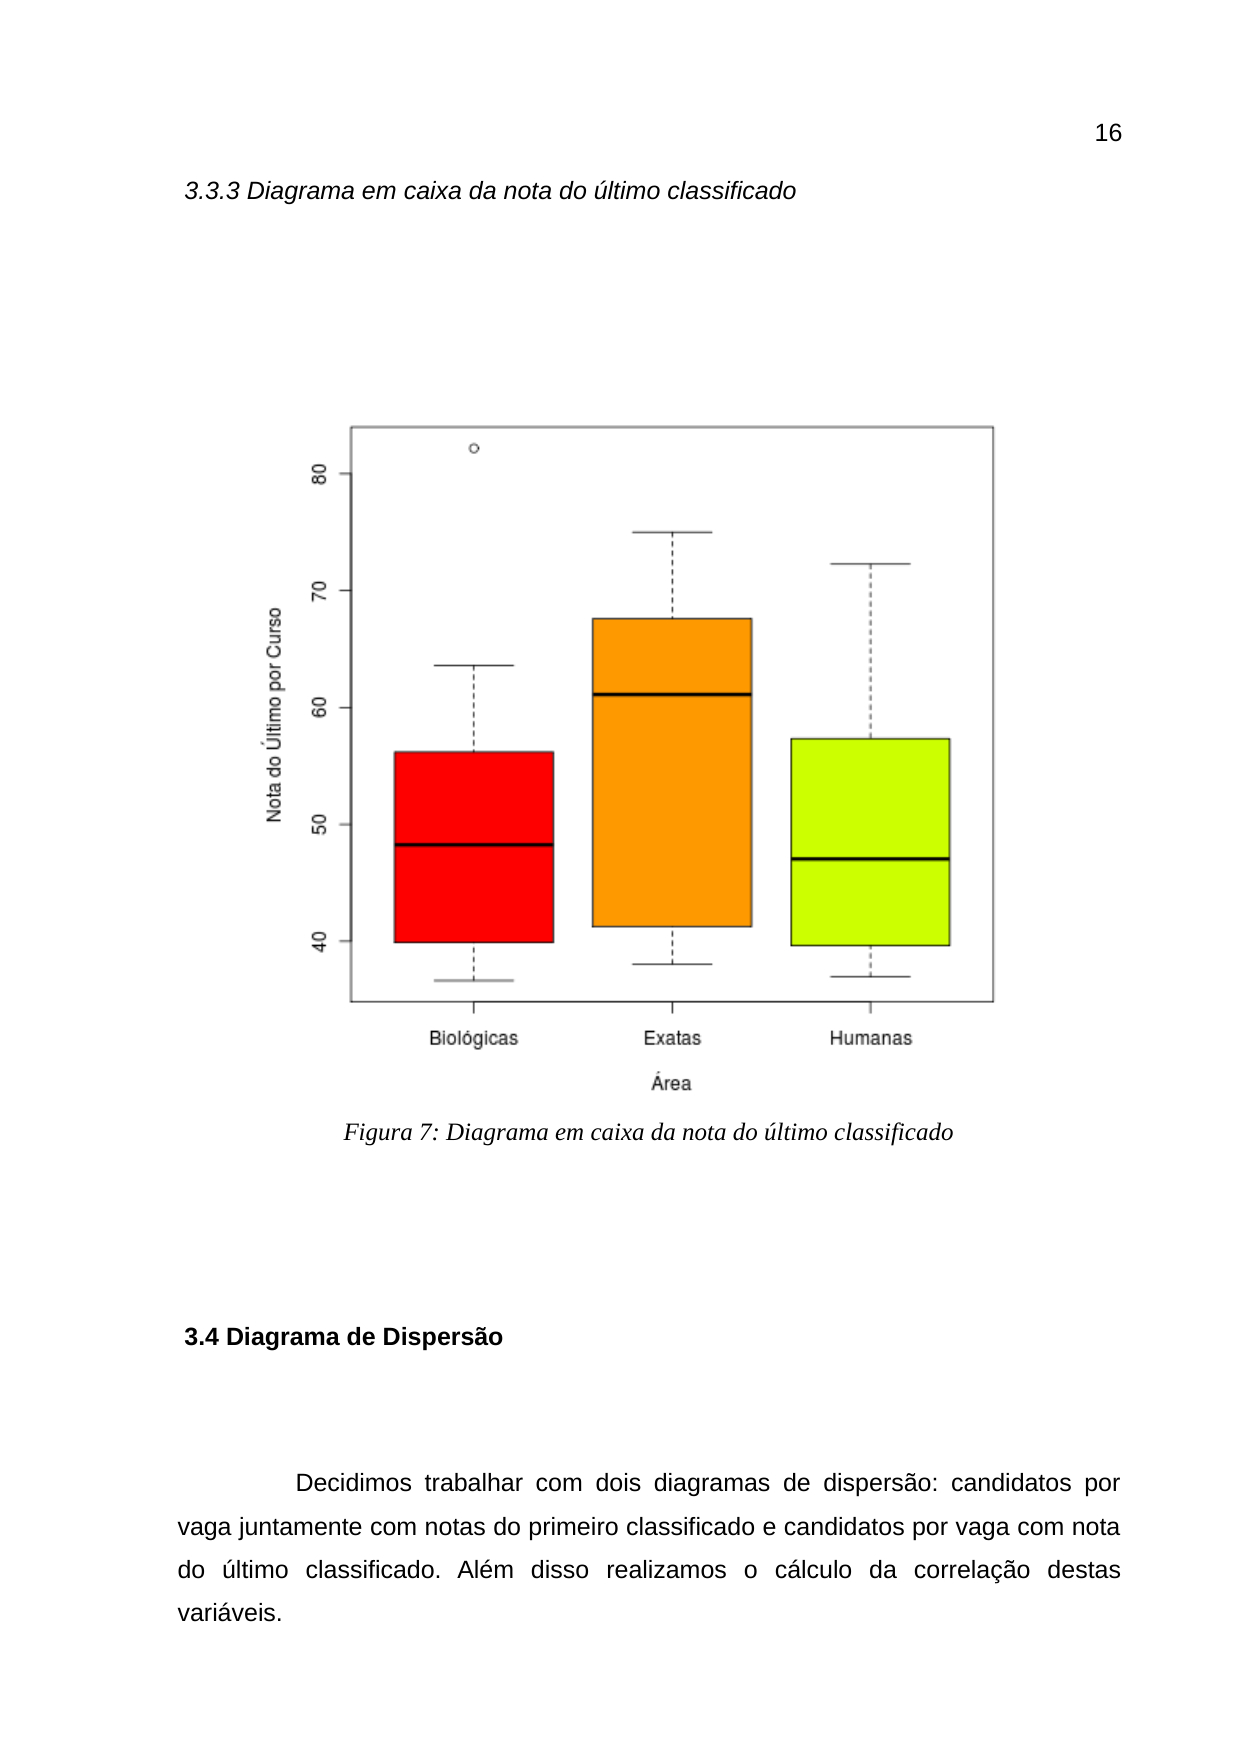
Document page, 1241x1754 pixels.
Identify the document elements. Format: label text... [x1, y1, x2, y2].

list Diagrama de Dispersão [177, 1321, 1122, 1350]
picture [259, 335, 1041, 1117]
text Decidimos trabalhar com dois diagramas de dispersão: candidatos por vaga juntamente com notas do primeiro classificado e candidatos por vaga com nota do último classificado. Além disso realizamos o cálculo da correlação destas variáveis. [177, 1468, 1122, 1626]
text Figura 7: Diagrama em caixa da nota do último classificado [259, 1117, 1040, 1146]
list Diagrama em caixa da nota do último classificado [177, 176, 1122, 205]
